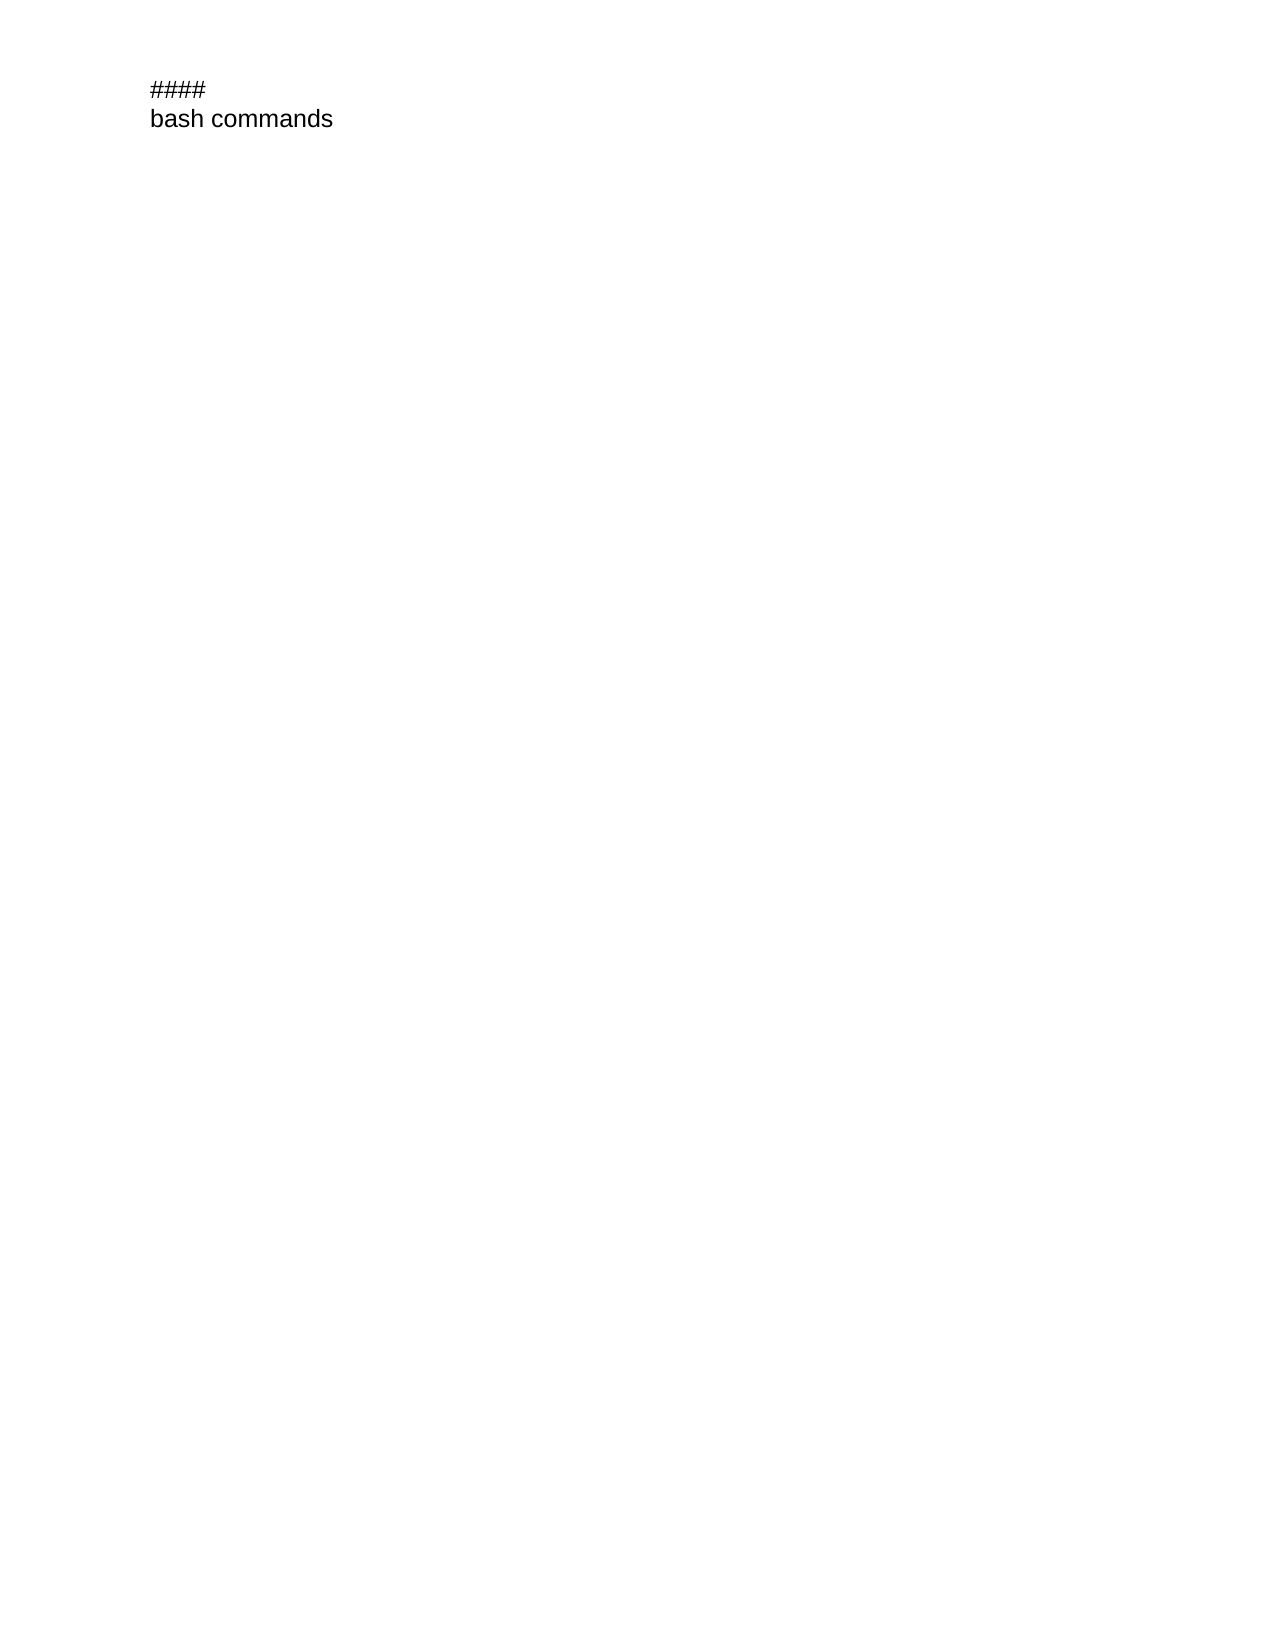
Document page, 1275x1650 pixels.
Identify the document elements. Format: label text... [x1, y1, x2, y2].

text #### [150, 75, 1125, 104]
text bash commands [150, 104, 1125, 132]
